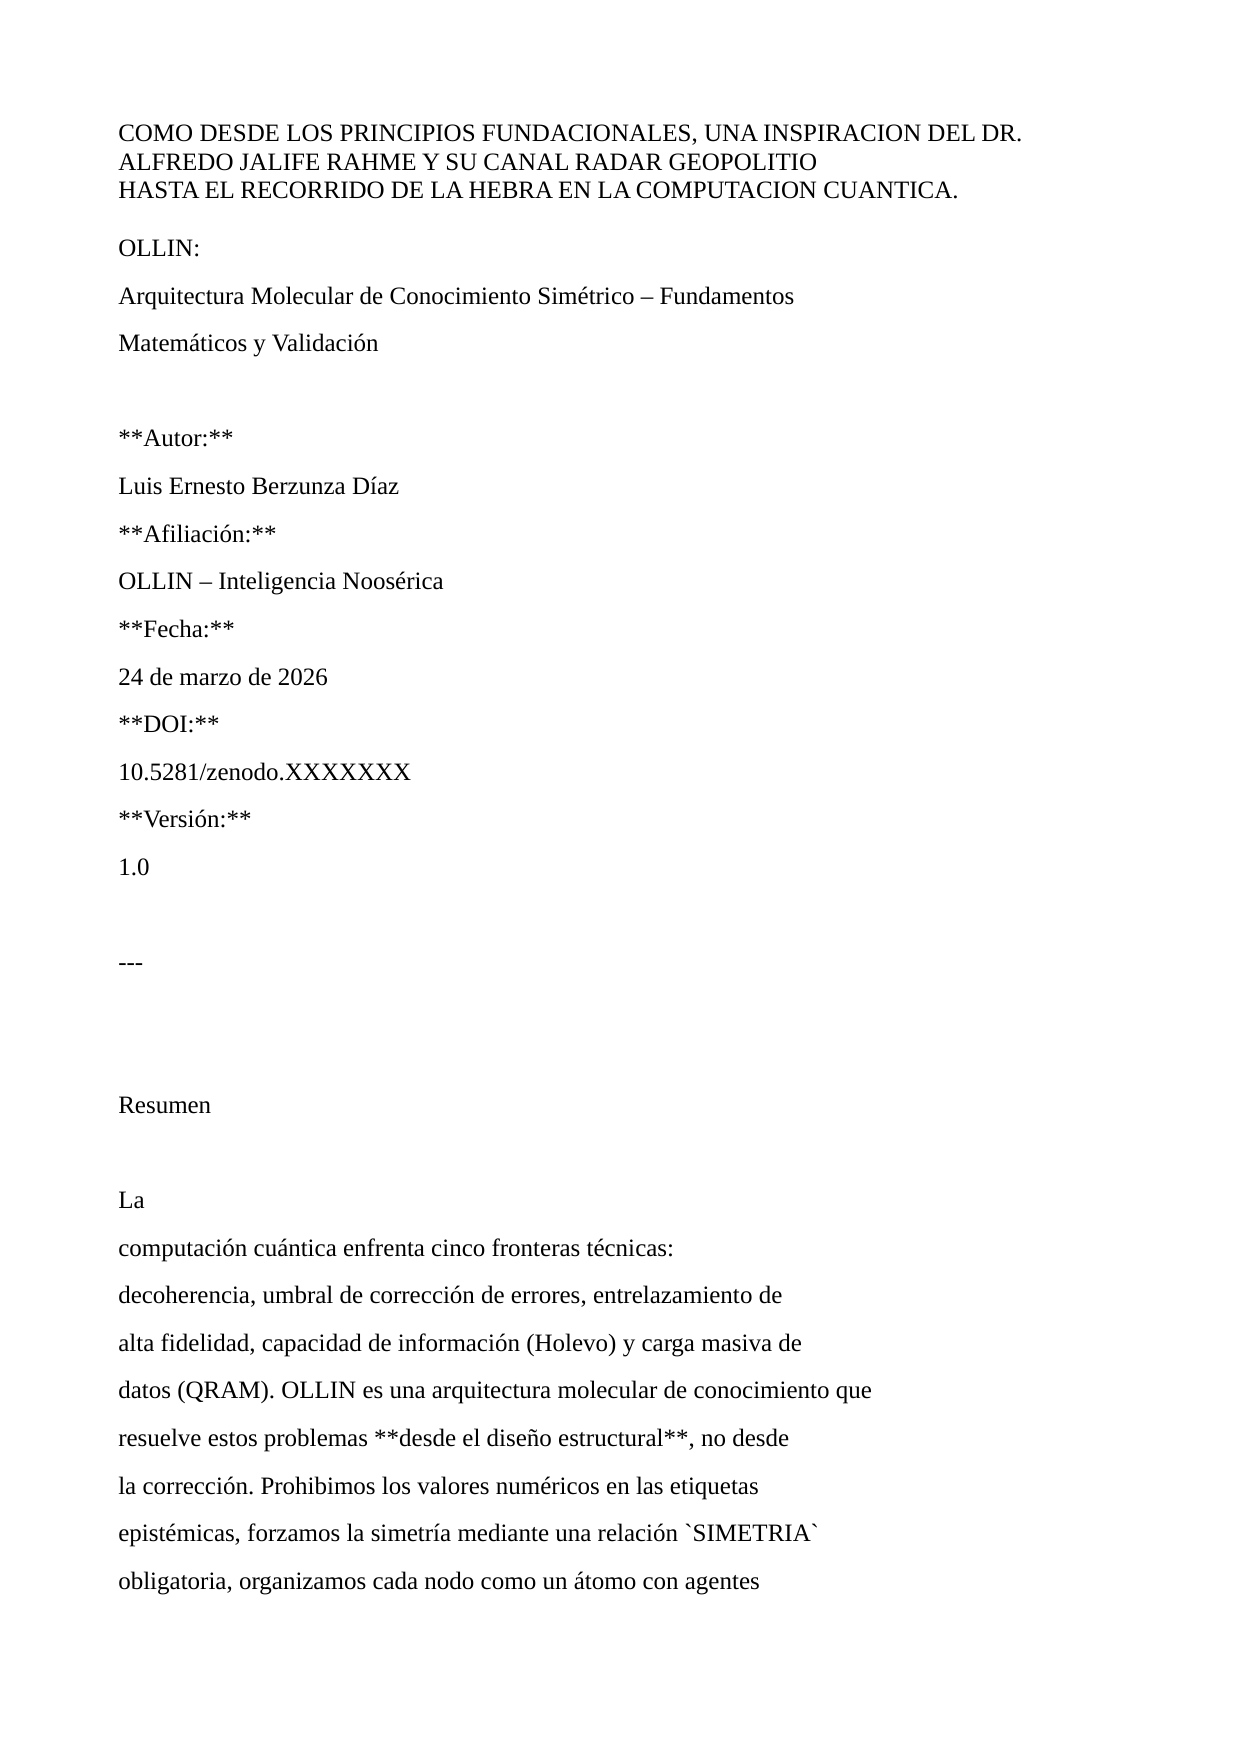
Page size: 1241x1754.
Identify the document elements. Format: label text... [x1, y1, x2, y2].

text 10.5281/zenodo.XXXXXXX [118, 757, 1122, 786]
text **Afiliación:** [118, 519, 1122, 547]
text Resumen [118, 1090, 1122, 1119]
text datos (QRAM). OLLIN es una arquitectura molecular de conocimiento que [118, 1376, 1122, 1404]
text La [118, 1185, 1122, 1214]
text Luis Ernesto Berzunza Díaz [118, 471, 1122, 500]
text obligatoria, organizamos cada nodo como un átomo con agentes [118, 1566, 1122, 1595]
text Matemáticos y Validación [118, 328, 1122, 357]
text computación cuántica enfrenta cinco fronteras técnicas: [118, 1233, 1122, 1262]
text --- [118, 947, 1122, 976]
text **DOI:** [118, 709, 1122, 738]
text OLLIN: [118, 233, 1122, 262]
text alta fidelidad, capacidad de información (Holevo) y carga masiva de [118, 1328, 1122, 1357]
text Arquitectura Molecular de Conocimiento Simétrico – Fundamentos [118, 281, 1122, 309]
text la corrección. Prohibimos los valores numéricos en las etiquetas [118, 1471, 1122, 1499]
text 1.0 [118, 852, 1122, 881]
text **Fecha:** [118, 614, 1122, 643]
text OLLIN – Inteligencia Noosérica [118, 566, 1122, 595]
text epistémicas, forzamos la simetría mediante una relación `SIMETRIA` [118, 1518, 1122, 1547]
text 24 de marzo de 2026 [118, 662, 1122, 690]
text COMO DESDE LOS PRINCIPIOS FUNDACIONALES, UNA INSPIRACION DEL DR. ALFREDO JALIFE RAHME Y SU CANAL RADAR GEOPOLITIO [118, 118, 1122, 176]
text resuelve estos problemas **desde el diseño estructural**, no desde [118, 1423, 1122, 1452]
text decoherencia, umbral de corrección de errores, entrelazamiento de [118, 1280, 1122, 1309]
text HASTA EL RECORRIDO DE LA HEBRA EN LA COMPUTACION CUANTICA. [118, 176, 1122, 204]
text **Versión:** [118, 804, 1122, 833]
text **Autor:** [118, 423, 1122, 452]
